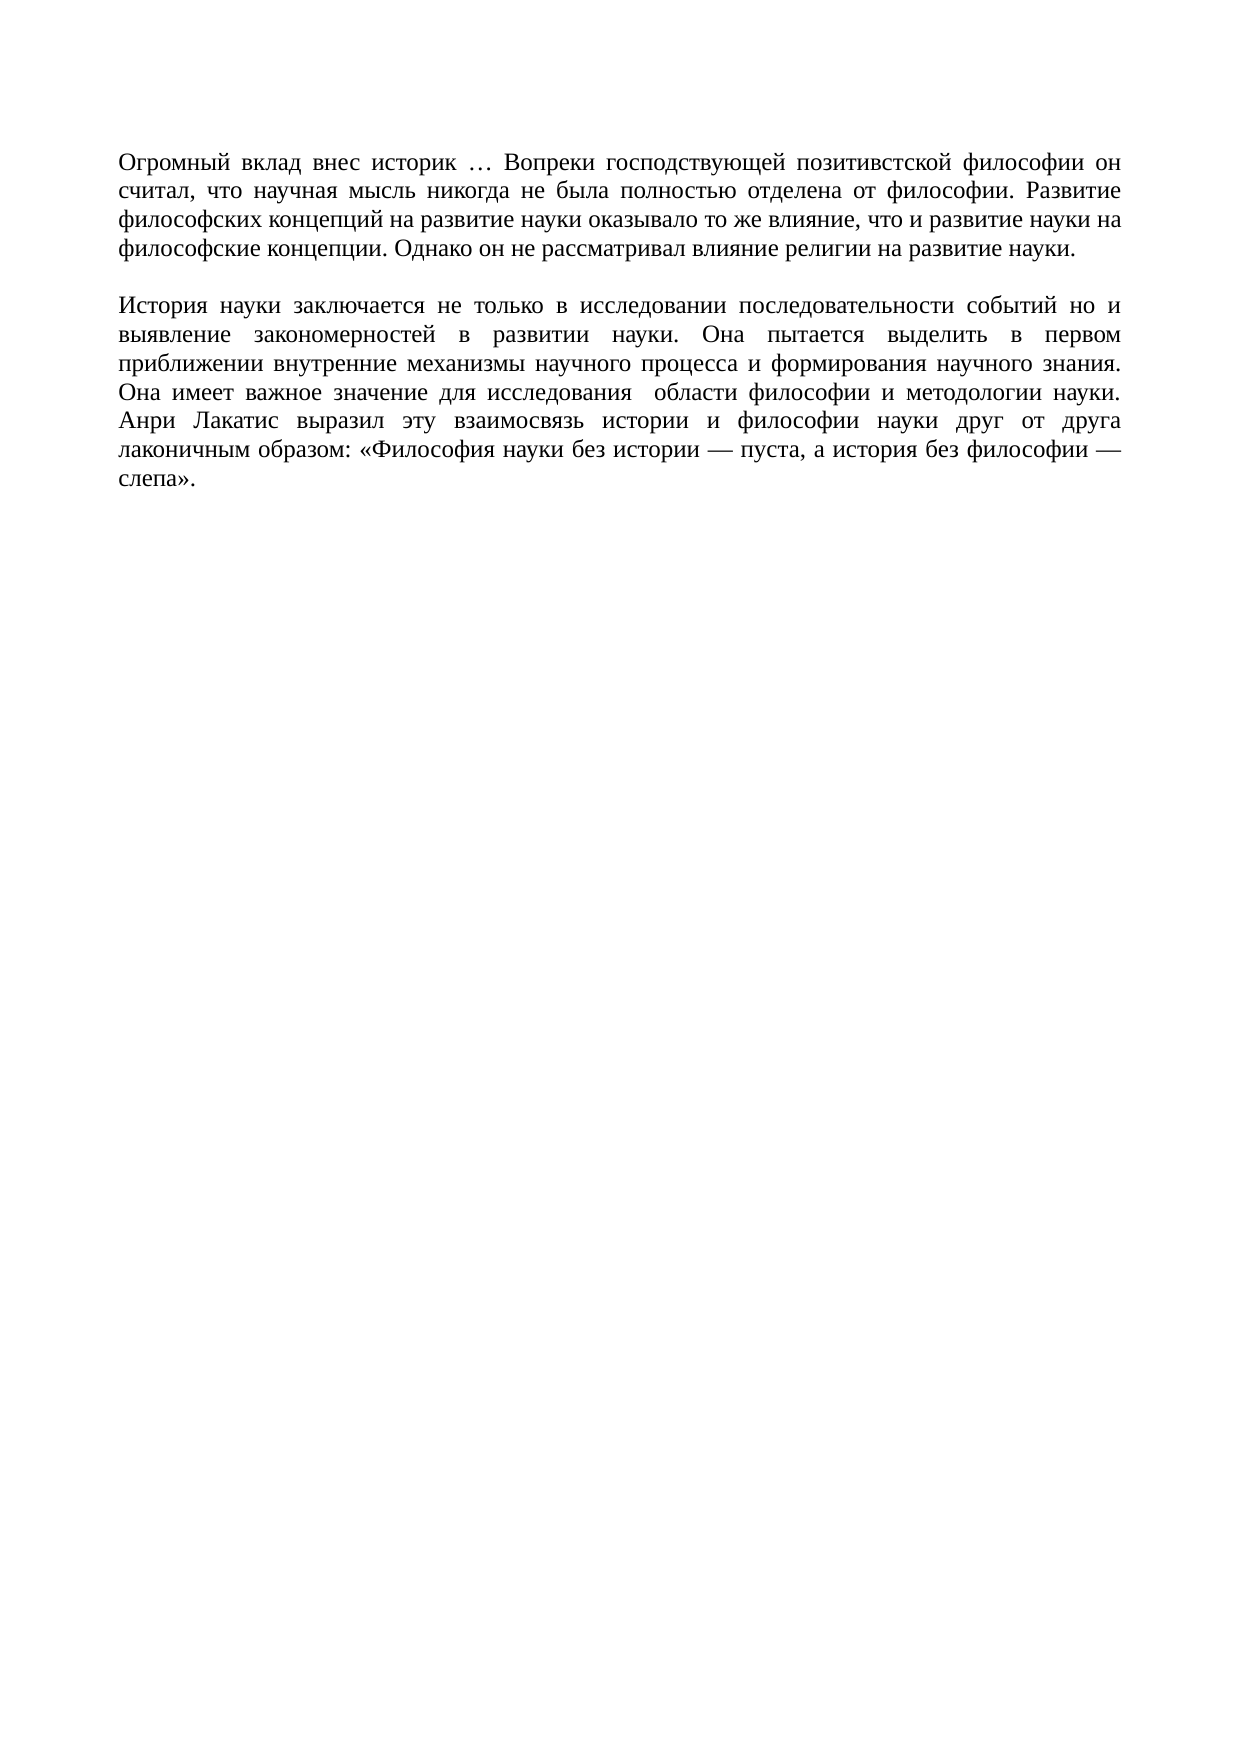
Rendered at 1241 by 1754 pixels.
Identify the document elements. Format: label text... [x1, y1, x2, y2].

text Огромный вклад внес историк … Вопреки господствующей позитивстской философии он считал, что научная мысль никогда не была полностью отделена от философии. Развитие философских концепций на развитие науки оказывало то же влияние, что и развитие науки на философские концепции. Однако он не рассматривал влияние религии на развитие науки. [118, 147, 1122, 262]
text История науки заключается не только в исследовании последовательности событий но и выявление закономерностей в развитии науки. Она пытается выделить в первом приближении внутренние механизмы научного процесса и формирования научного знания. Она имеет важное значение для исследования области философии и методологии науки. Анри Лакатис выразил эту взаимосвязь истории и философии науки друг от друга лаконичным образом: «Философия науки без истории — пуста, а история без философии — слепа». [118, 291, 1122, 492]
